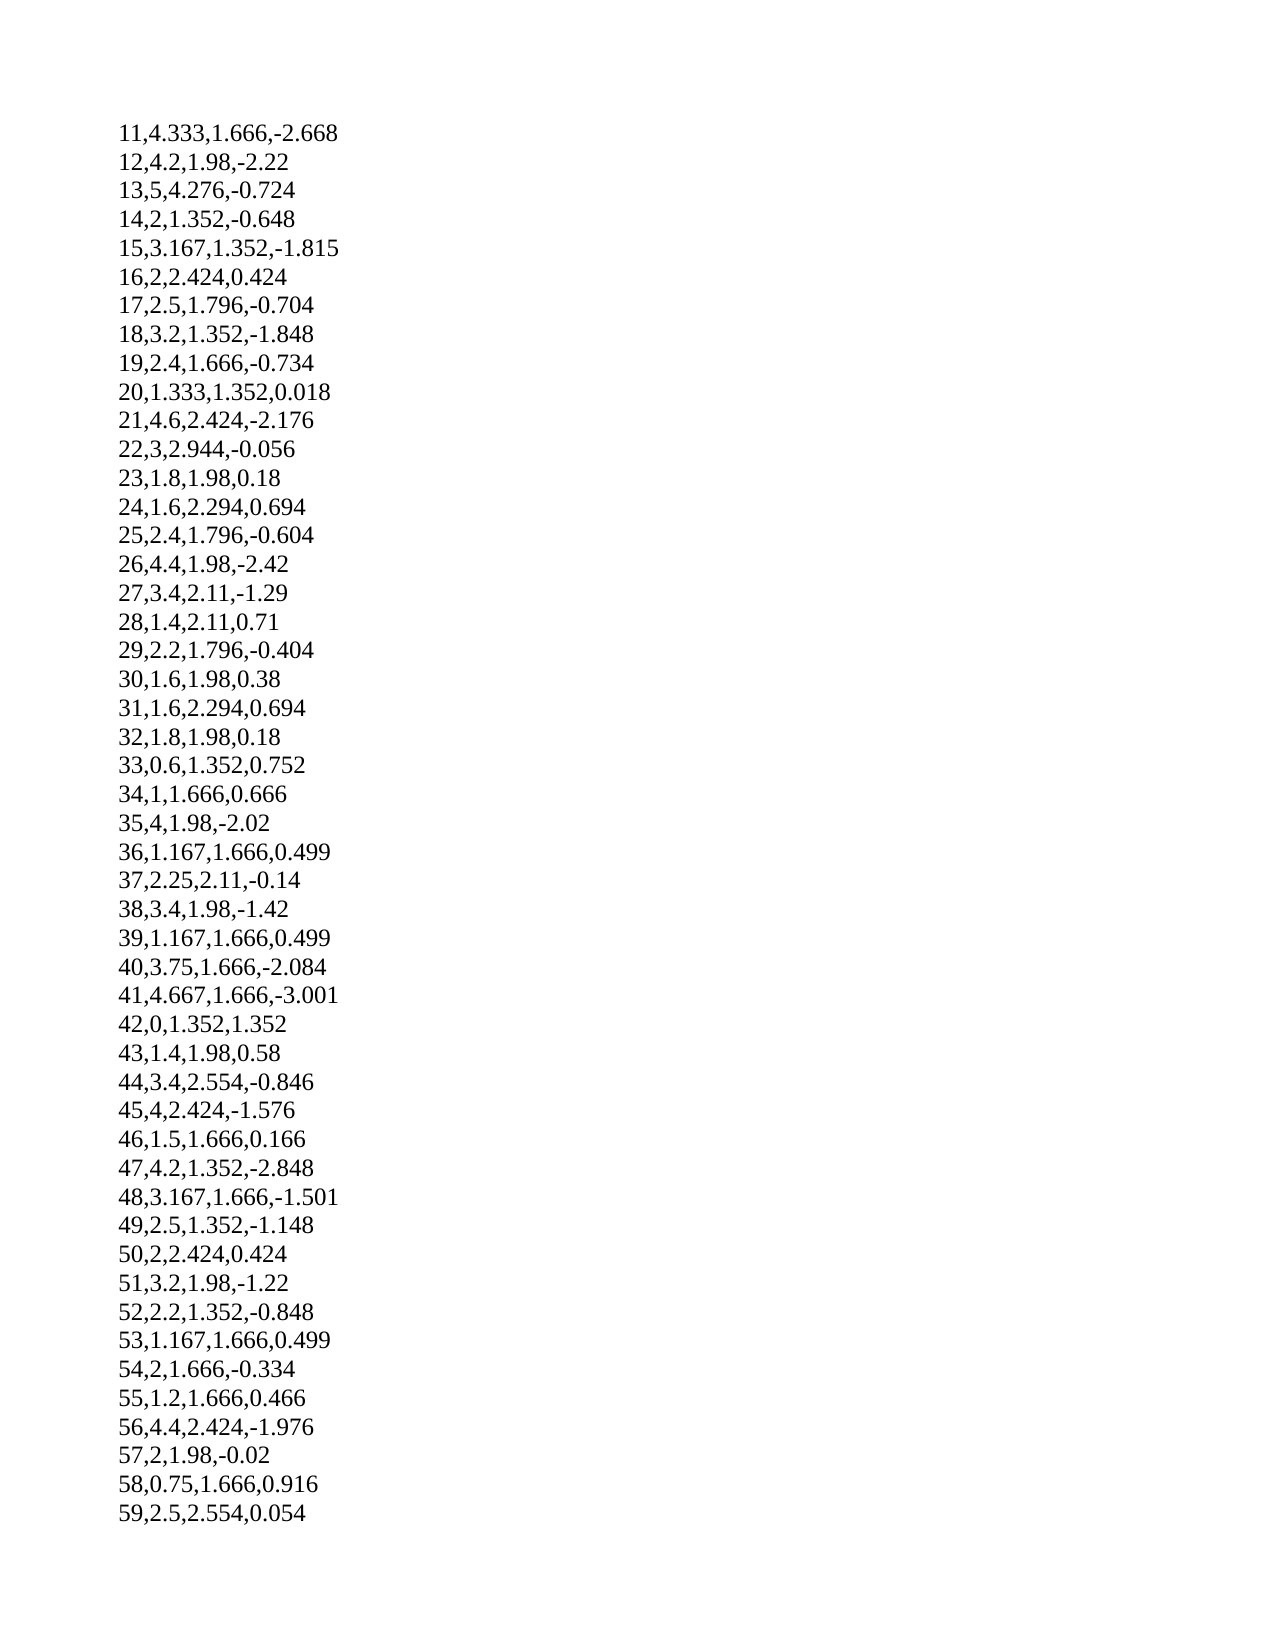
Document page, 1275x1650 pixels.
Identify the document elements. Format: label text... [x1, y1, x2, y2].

text 22,3,2.944,-0.056 [118, 434, 1157, 463]
text 59,2.5,2.554,0.054 [118, 1498, 1157, 1527]
text 29,2.2,1.796,-0.404 [118, 636, 1157, 664]
text 42,0,1.352,1.352 [118, 1009, 1157, 1038]
text 30,1.6,1.98,0.38 [118, 664, 1157, 693]
text 36,1.167,1.666,0.499 [118, 837, 1157, 866]
text 55,1.2,1.666,0.466 [118, 1383, 1157, 1412]
text 28,1.4,2.11,0.71 [118, 607, 1157, 636]
text 18,3.2,1.352,-1.848 [118, 319, 1157, 348]
text 48,3.167,1.666,-1.501 [118, 1182, 1157, 1211]
text 27,3.4,2.11,-1.29 [118, 578, 1157, 607]
text 40,3.75,1.666,-2.084 [118, 952, 1157, 981]
text 37,2.25,2.11,-0.14 [118, 866, 1157, 894]
text 21,4.6,2.424,-2.176 [118, 406, 1157, 434]
text 12,4.2,1.98,-2.22 [118, 147, 1157, 176]
text 57,2,1.98,-0.02 [118, 1441, 1157, 1469]
text 19,2.4,1.666,-0.734 [118, 348, 1157, 377]
text 15,3.167,1.352,-1.815 [118, 233, 1157, 262]
text 35,4,1.98,-2.02 [118, 808, 1157, 837]
text 16,2,2.424,0.424 [118, 262, 1157, 291]
text 49,2.5,1.352,-1.148 [118, 1211, 1157, 1239]
text 54,2,1.666,-0.334 [118, 1354, 1157, 1383]
text 17,2.5,1.796,-0.704 [118, 291, 1157, 319]
text 26,4.4,1.98,-2.42 [118, 549, 1157, 578]
text 56,4.4,2.424,-1.976 [118, 1412, 1157, 1441]
text 24,1.6,2.294,0.694 [118, 492, 1157, 521]
text 25,2.4,1.796,-0.604 [118, 521, 1157, 549]
text 52,2.2,1.352,-0.848 [118, 1297, 1157, 1326]
text 43,1.4,1.98,0.58 [118, 1038, 1157, 1067]
text 14,2,1.352,-0.648 [118, 204, 1157, 233]
text 23,1.8,1.98,0.18 [118, 463, 1157, 492]
text 44,3.4,2.554,-0.846 [118, 1067, 1157, 1096]
text 51,3.2,1.98,-1.22 [118, 1268, 1157, 1297]
text 50,2,2.424,0.424 [118, 1239, 1157, 1268]
text 11,4.333,1.666,-2.668 [118, 118, 1157, 147]
text 20,1.333,1.352,0.018 [118, 377, 1157, 406]
text 39,1.167,1.666,0.499 [118, 923, 1157, 952]
text 34,1,1.666,0.666 [118, 779, 1157, 808]
text 13,5,4.276,-0.724 [118, 176, 1157, 204]
text 38,3.4,1.98,-1.42 [118, 894, 1157, 923]
text 41,4.667,1.666,-3.001 [118, 981, 1157, 1009]
text 32,1.8,1.98,0.18 [118, 722, 1157, 751]
text 46,1.5,1.666,0.166 [118, 1124, 1157, 1153]
text 31,1.6,2.294,0.694 [118, 693, 1157, 722]
text 58,0.75,1.666,0.916 [118, 1469, 1157, 1498]
text 45,4,2.424,-1.576 [118, 1096, 1157, 1124]
text 53,1.167,1.666,0.499 [118, 1326, 1157, 1354]
text 47,4.2,1.352,-2.848 [118, 1153, 1157, 1182]
text 33,0.6,1.352,0.752 [118, 751, 1157, 779]
